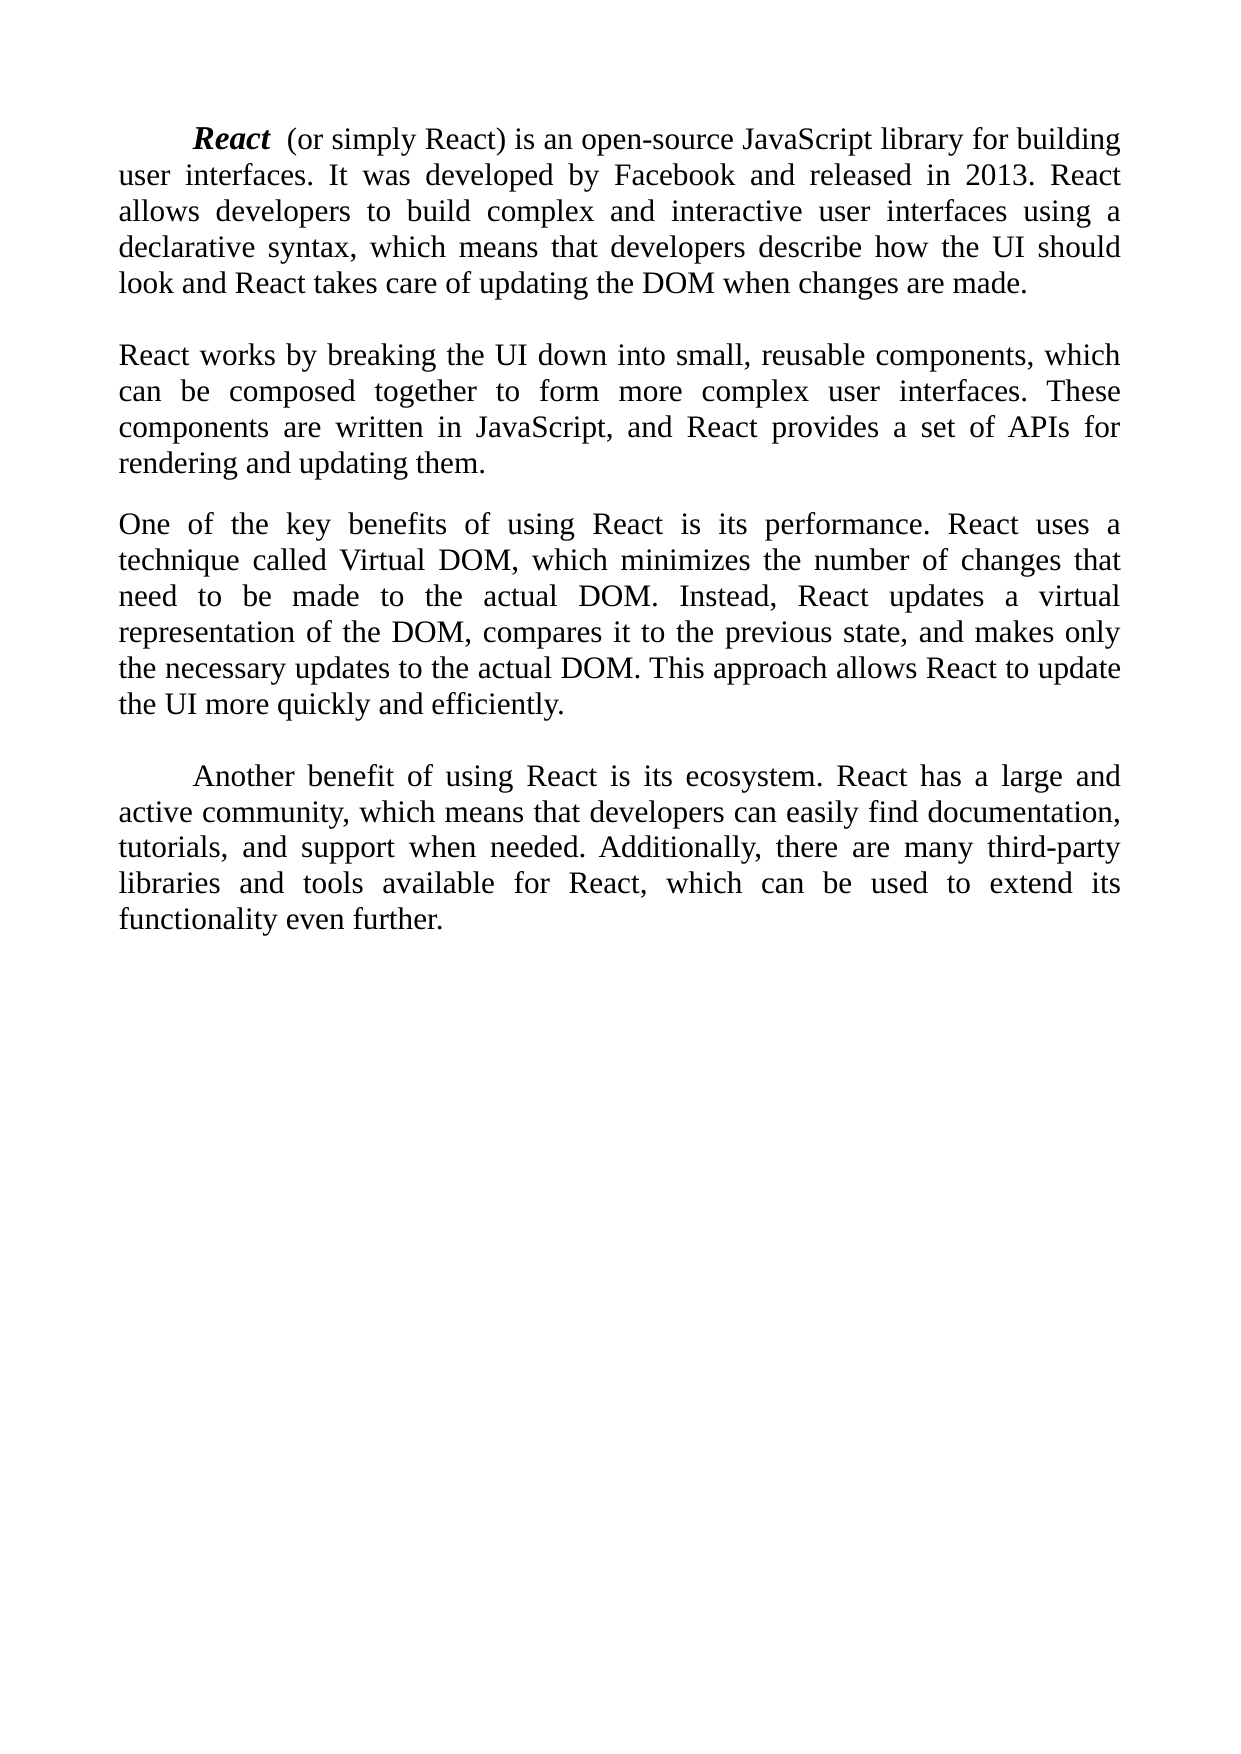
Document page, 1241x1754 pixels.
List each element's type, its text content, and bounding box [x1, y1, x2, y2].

text One of the key benefits of using React is its performance. React uses a technique called Virtual DOM, which minimizes the number of changes that need to be made to the actual DOM. Instead, React updates a virtual representation of the DOM, compares it to the previous state, and makes only the necessary updates to the actual DOM. This approach allows React to update the UI more quickly and efficiently. [118, 505, 1122, 721]
text Another benefit of using React is its ecosystem. React has a large and active community, which means that developers can easily find documentation, tutorials, and support when needed. Additionally, there are many third-party libraries and tools available for React, which can be used to extend its functionality even further. [118, 757, 1122, 937]
text React works by breaking the UI down into small, reusable components, which can be composed together to form more complex user interfaces. These components are written in JavaScript, and React provides a set of APIs for rendering and updating them. [118, 336, 1122, 480]
text React (or simply React) is an open-source JavaScript library for building user interfaces. It was developed by Facebook and released in 2013. React allows developers to build complex and interactive user interfaces using a declarative syntax, which means that developers describe how the UI should look and React takes care of updating the DOM when changes are made. [118, 118, 1122, 300]
